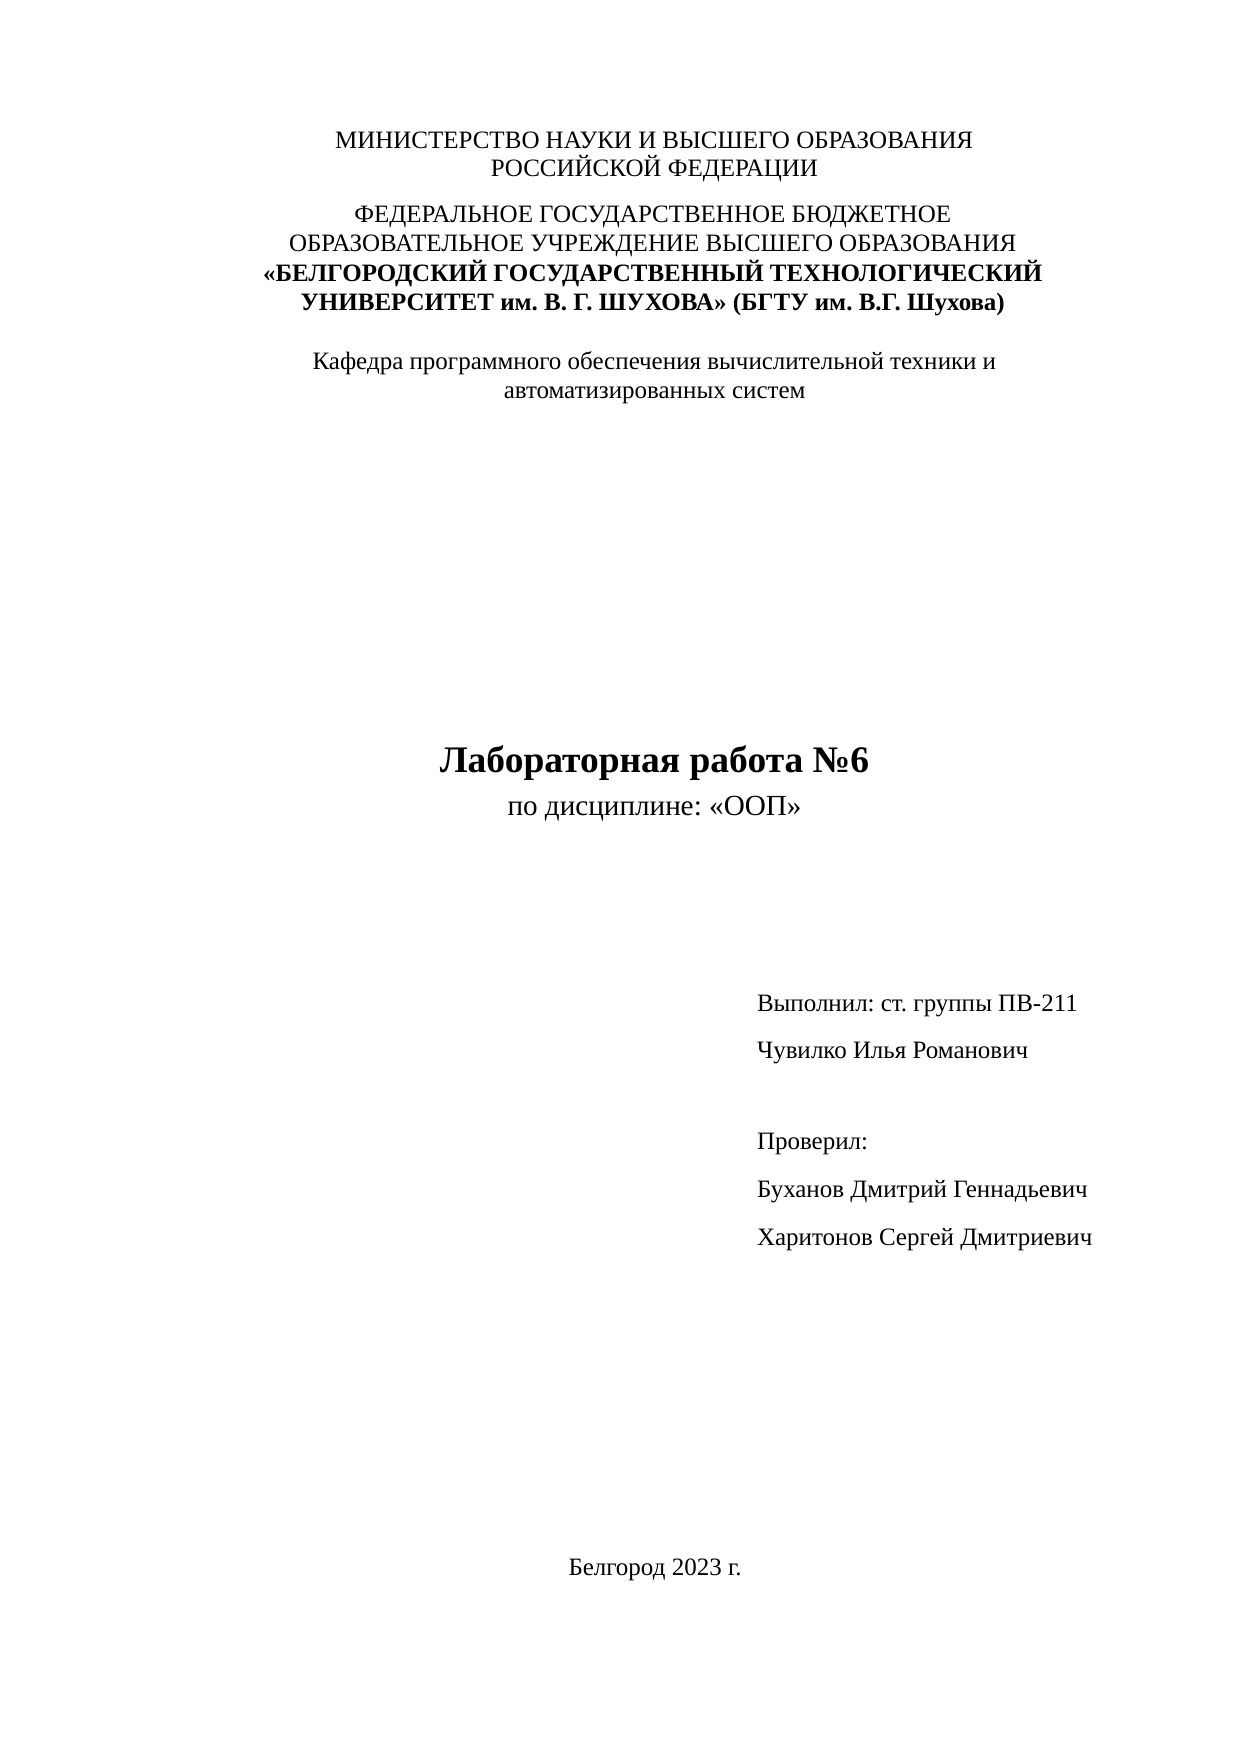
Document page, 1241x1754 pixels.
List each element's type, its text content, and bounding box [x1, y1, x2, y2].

text «БЕЛГОРОДСКИЙ ГОСУДАРСТВЕННЫЙ ТЕХНОЛОГИЧЕСКИЙ УНИВЕРСИТЕТ им. В. Г. ШУХОВА» (БГТУ им. В.Г. Шухова) [235, 258, 1070, 316]
text Буханов Дмитрий Геннадьевич [757, 1171, 1122, 1204]
text ФЕДЕРАЛЬНОЕ ГОСУДАРСТВЕННОЕ БЮДЖЕТНОЕ ОБРАЗОВАТЕЛЬНОЕ УЧРЕЖДЕНИЕ ВЫСШЕГО ОБРАЗОВАНИЯ [235, 199, 1070, 257]
text Кафедра программного обеспечения вычислительной техники и автоматизированных систем [239, 347, 1070, 403]
text Проверил: [757, 1123, 1122, 1156]
text Белгород 2023 г. [293, 1552, 1017, 1581]
text Выполнил: ст. группы ПВ-211 [757, 988, 1122, 1016]
text МИНИСТЕРСТВО НАУКИ И ВЫСШЕГО ОБРАЗОВАНИЯ РОССИЙСКОЙ ФЕДЕРАЦИИ [293, 126, 1016, 182]
text Чувилко Илья Романович [757, 1035, 1122, 1064]
text Харитонов Сергей Дмитриевич [757, 1219, 1122, 1253]
text Лабораторная работа №6 по дисциплине: «ООП» [293, 738, 1016, 824]
